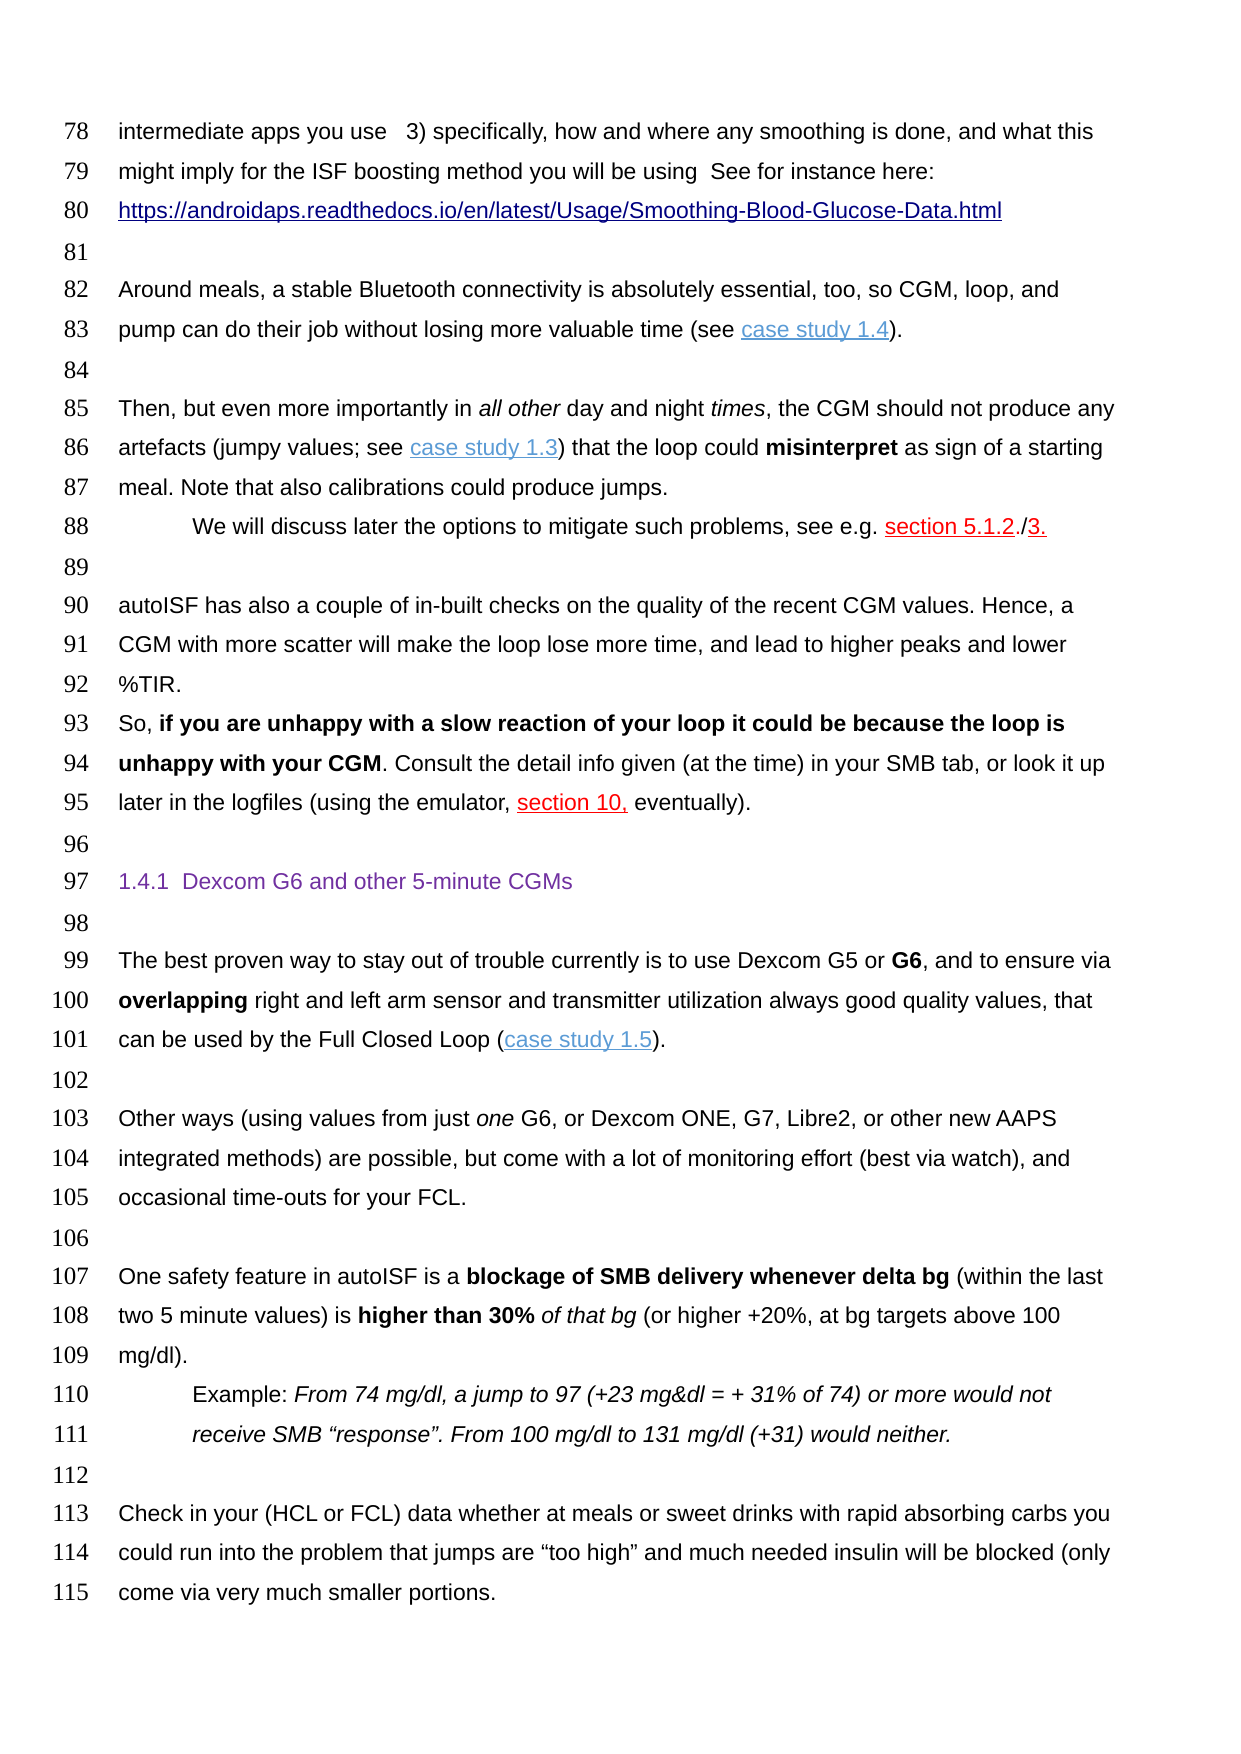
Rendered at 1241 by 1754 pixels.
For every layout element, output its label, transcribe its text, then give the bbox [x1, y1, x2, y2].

text autoISF has also a couple of in-built checks on the quality of the recent CGM values. Hence, a CGM with more scatter will make the loop lose more time, and lead to higher peaks and lower %TIR. [118, 592, 1122, 697]
text One safety feature in autoISF is a blockage of SMB delivery whenever delta bg (within the last two 5 minute values) is higher than 30% of that bg (or higher +20%, at bg targets above 100 mg/dl). [118, 1263, 1122, 1368]
text 1.4.1 Dexcom G6 and other 5-minute CGMs [118, 868, 1122, 894]
text Other ways (using values from just one G6, or Dexcom ONE, G7, Libre2, or other new AAPS integrated methods) are possible, but come with a lot of monitoring effort (best via watch), and occasional time-outs for your FCL. [118, 1105, 1122, 1210]
text So, if you are unhappy with a slow reaction of your loop it could be because the loop is unhappy with your CGM. Consult the detail info given (at the time) in your SMB tab, or look it up later in the logfiles (using the emulator, section 10, eventually). [118, 710, 1122, 816]
text We will discuss later the options to mitigate such problems, see e.g. section 5.1.2./3. [192, 513, 1122, 539]
text Around meals, a stable Bluetooth connectivity is absolutely essential, too, so CGM, loop, and pump can do their job without losing more valuable time (see case study 1.4). [118, 276, 1122, 342]
text Check in your (HCL or FCL) data whether at meals or sweet drinks with rapid absorbing carbs you could run into the problem that jumps are “too high” and much needed insulin will be blocked (only come via very much smaller portions. [118, 1500, 1122, 1605]
text Then, but even more importantly in all other day and night times, the CGM should not produce any artefacts (jumpy values; see case study 1.3) that the loop could misinterpret as sign of a starting meal. Note that also calibrations could produce jumps. [118, 394, 1122, 500]
text Example: From 74 mg/dl, a jump to 97 (+23 mg&dl = + 31% of 74) or more would not receive SMB “response”. From 100 mg/dl to 131 mg/dl (+31) would neither. [192, 1381, 1122, 1447]
text The best proven way to stay out of trouble currently is to use Dexcom G5 or G6, and to ensure via overlapping right and left arm sensor and transmitter utilization always good quality values, that can be used by the Full Closed Loop (case study 1.5). [118, 947, 1122, 1052]
text intermediate apps you use 3) specifically, how and where any smoothing is done, and what this might imply for the ISF boosting method you will be using See for instance here: [118, 118, 1122, 184]
text https://androidaps.readthedocs.io/en/latest/Usage/Smoothing-Blood-Glucose-Data.html [118, 197, 1122, 223]
